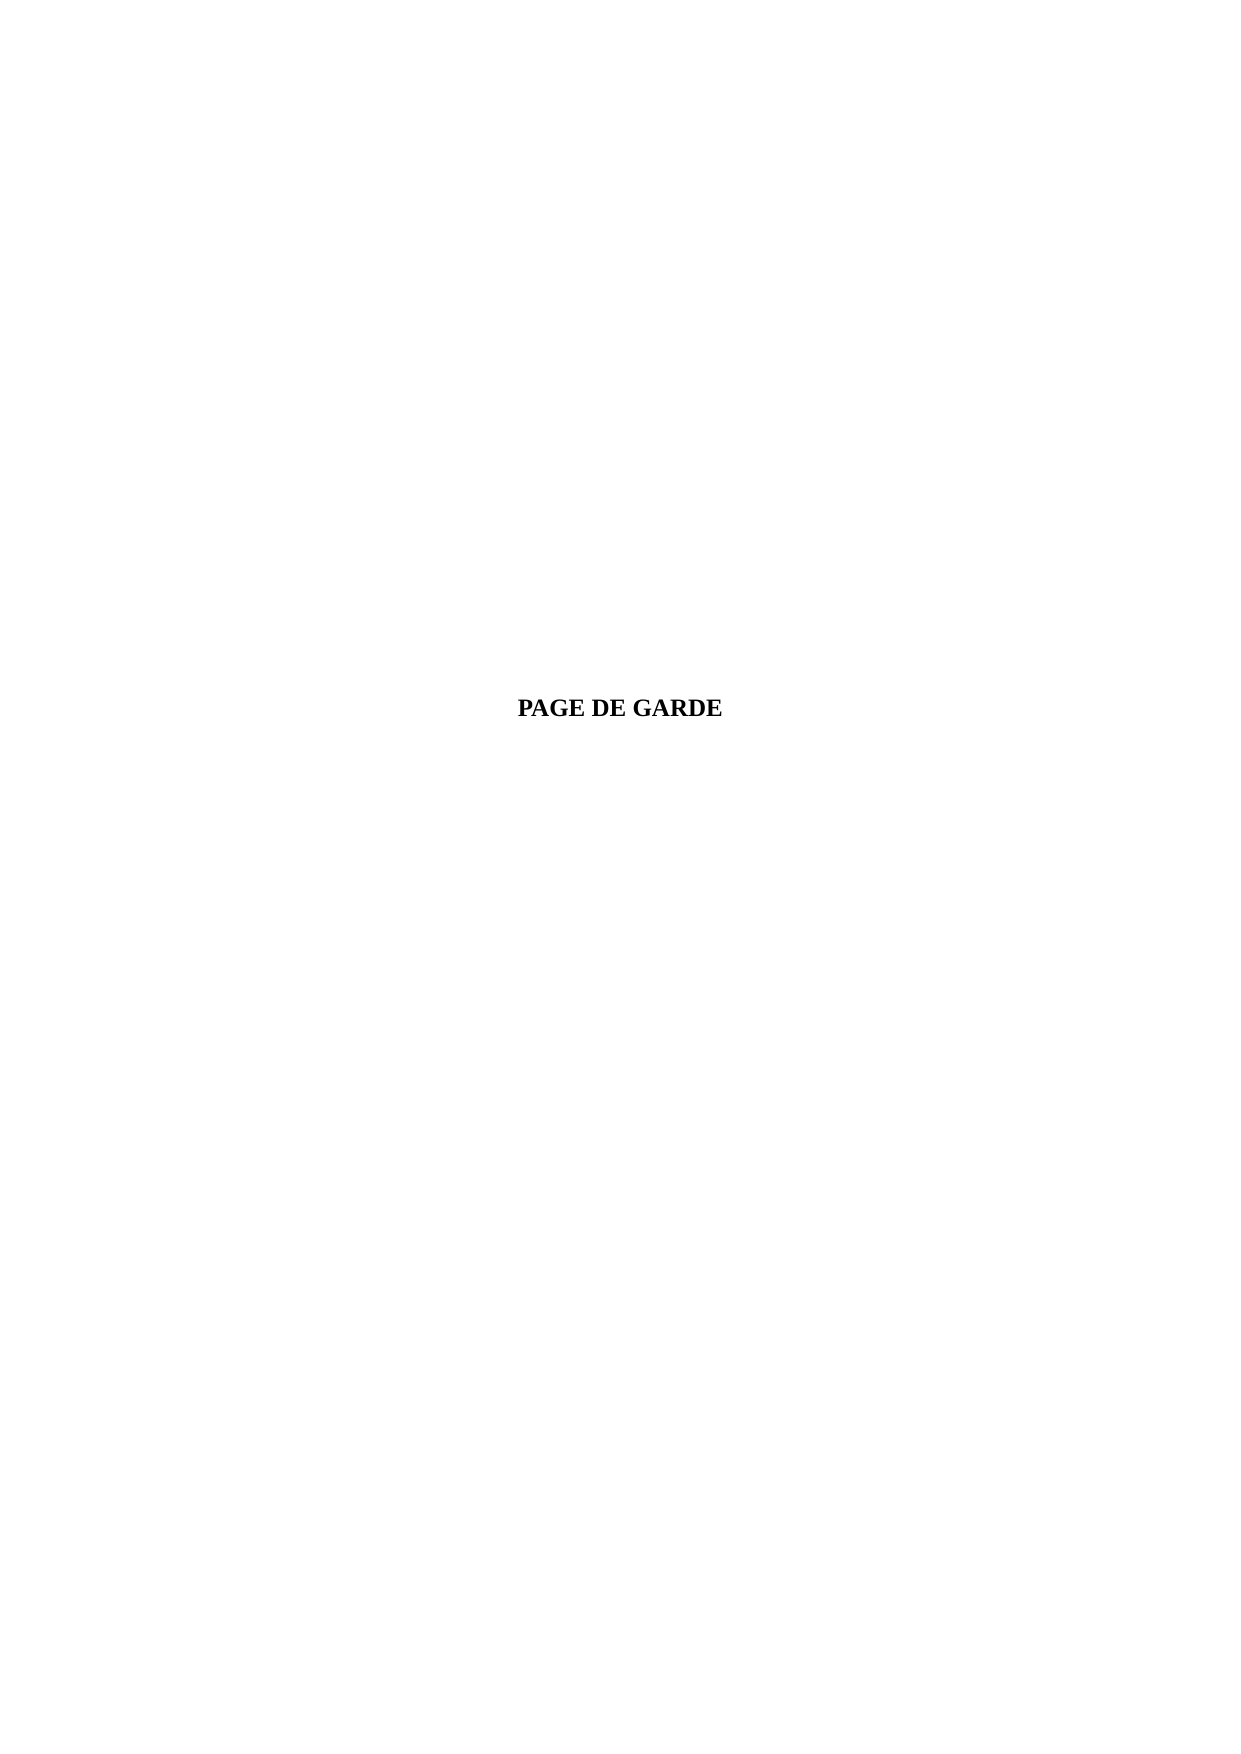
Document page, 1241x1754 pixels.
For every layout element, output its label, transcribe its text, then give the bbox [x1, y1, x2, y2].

text PAGE DE GARDE [118, 693, 1122, 722]
